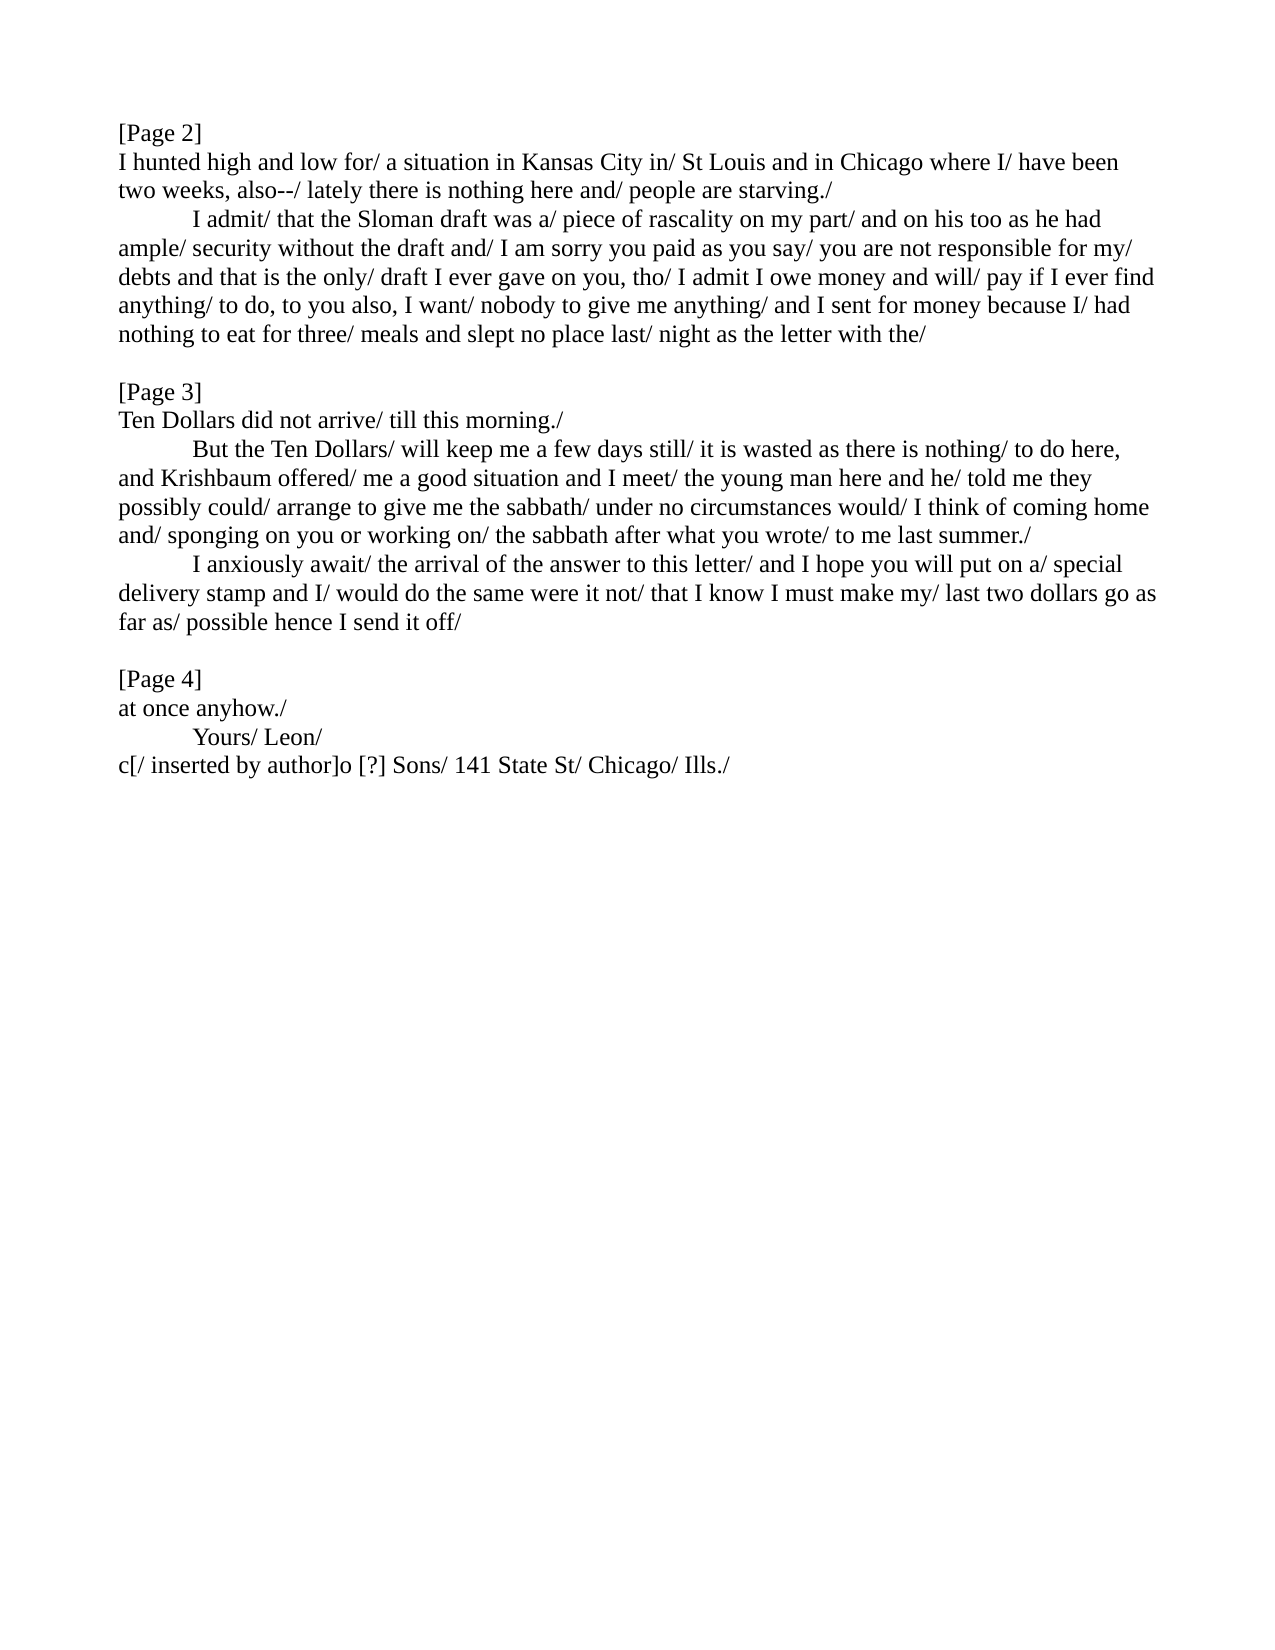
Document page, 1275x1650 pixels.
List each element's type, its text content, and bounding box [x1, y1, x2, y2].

text [Page 2] [118, 118, 1157, 147]
text Ten Dollars did not arrive/ till this morning./ [118, 406, 1157, 434]
text [Page 4] [118, 664, 1157, 693]
text I admit/ that the Sloman draft was a/ piece of rascality on my part/ and on his too as he had ample/ security without the draft and/ I am sorry you paid as you say/ you are not responsible for my/ debts and that is the only/ draft I ever gave on you, tho/ I admit I owe money and will/ pay if I ever find anything/ to do, to you also, I want/ nobody to give me anything/ and I sent for money because I/ had nothing to eat for three/ meals and slept no place last/ night as the letter with the/ [118, 204, 1157, 348]
text [Page 3] [118, 377, 1157, 406]
text at once anyhow./ [118, 693, 1157, 722]
text c[/ inserted by author]o [?] Sons/ 141 State St/ Chicago/ Ills./ [118, 751, 1157, 779]
text I anxiously await/ the arrival of the answer to this letter/ and I hope you will put on a/ special delivery stamp and I/ would do the same were it not/ that I know I must make my/ last two dollars go as far as/ possible hence I send it off/ [118, 549, 1157, 636]
text Yours/ Leon/ [118, 722, 1157, 751]
text But the Ten Dollars/ will keep me a few days still/ it is wasted as there is nothing/ to do here, and Krishbaum offered/ me a good situation and I meet/ the young man here and he/ told me they possibly could/ arrange to give me the sabbath/ under no circumstances would/ I think of coming home and/ sponging on you or working on/ the sabbath after what you wrote/ to me last summer./ [118, 434, 1157, 549]
text I hunted high and low for/ a situation in Kansas City in/ St Louis and in Chicago where I/ have been two weeks, also--/ lately there is nothing here and/ people are starving./ [118, 147, 1157, 204]
